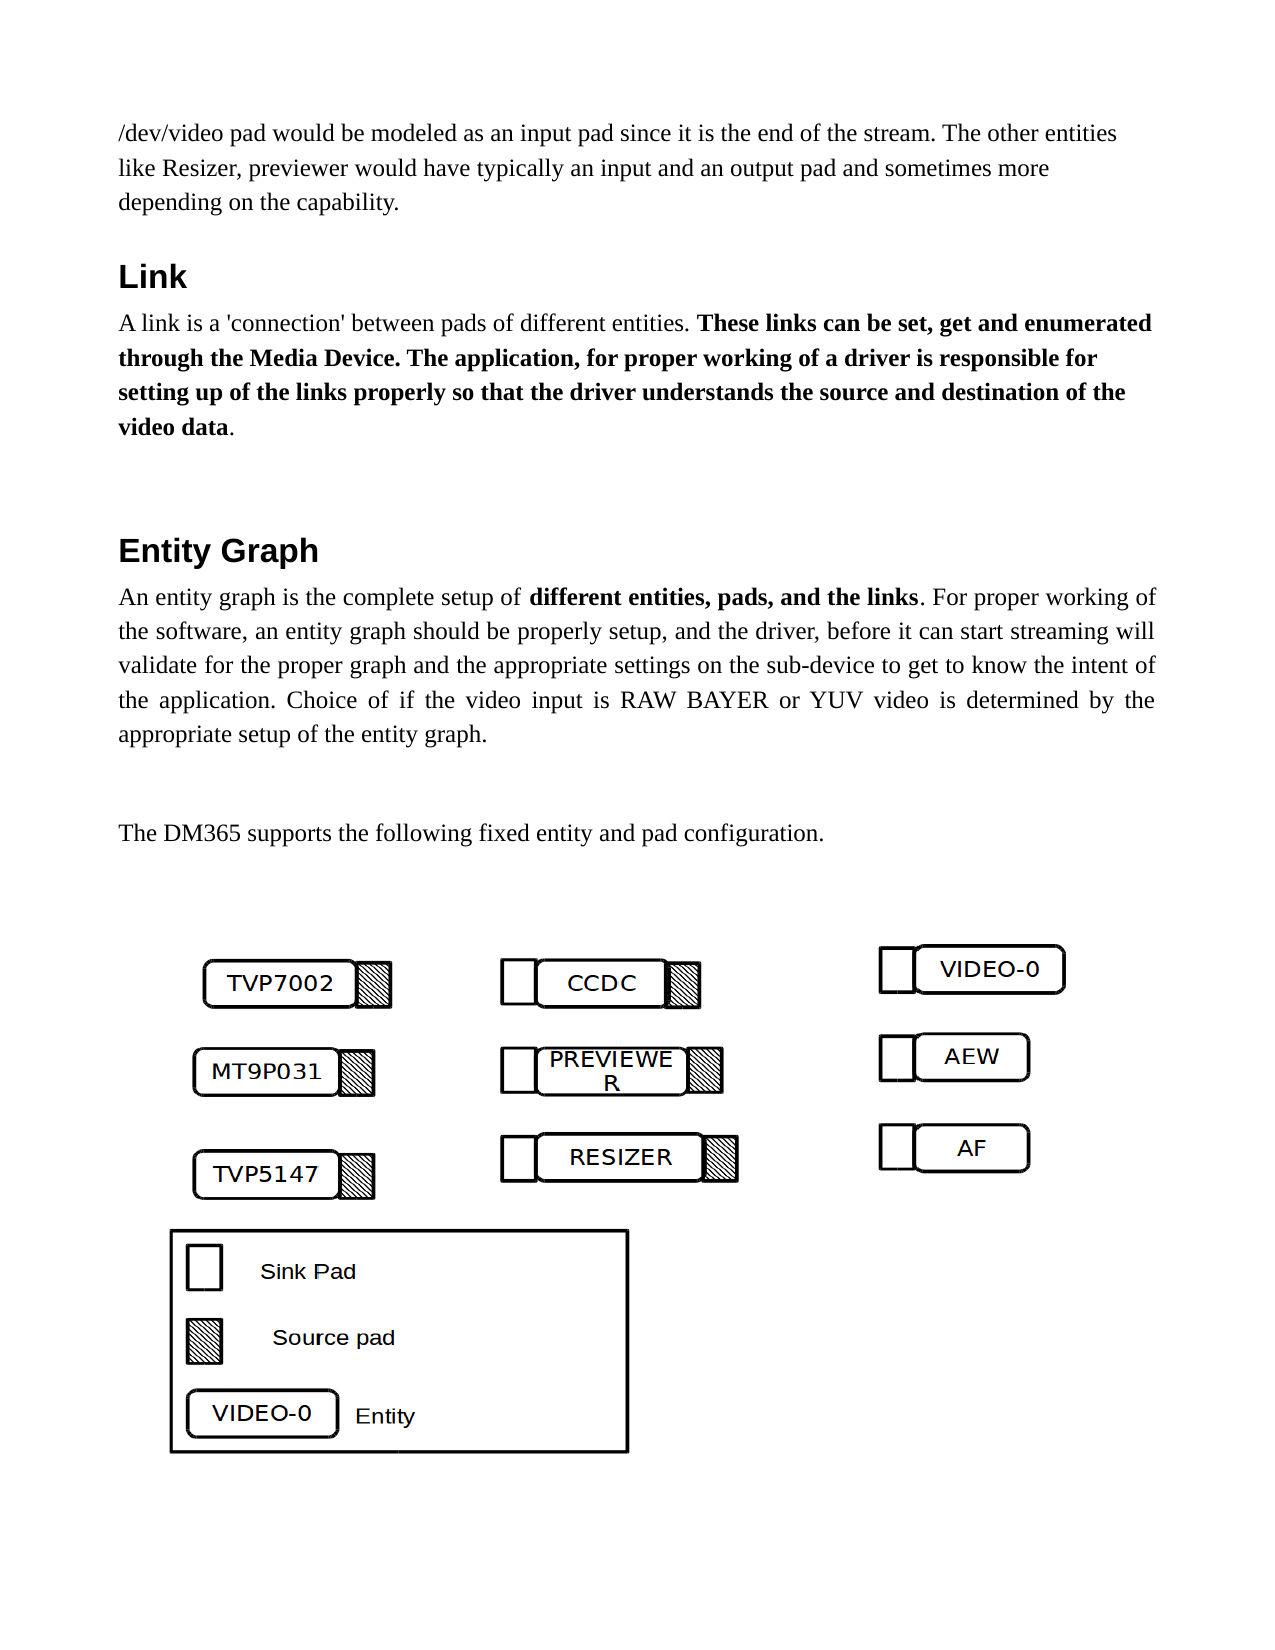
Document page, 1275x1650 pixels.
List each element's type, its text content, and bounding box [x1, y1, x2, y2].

text /dev/video pad would be modeled as an input pad since it is the end of the stream. The other entities like Resizer, previewer would have typically an input and an output pad and sometimes more depending on the capability. [118, 118, 1157, 216]
text An entity graph is the complete setup of different entities, pads, and the links. For proper working of the software, an entity graph should be properly setup, and the driver, before it can start streaming will validate for the proper graph and the appropriate settings on the sub-device to get to know the intent of the application. Choice of if the video input is RAW BAYER or YUV video is determined by the appropriate setup of the entity graph. [118, 582, 1157, 748]
text The DM365 supports the following fixed entity and pad configuration. [118, 818, 1157, 846]
subtitle Link [118, 257, 1157, 296]
text A link is a 'connection' between pads of different entities. These links can be set, get and enumerated through the Media Device. The application, for proper working of a driver is responsible for setting up of the links properly so that the driver understands the source and destination of the video data. [118, 308, 1157, 440]
picture [169, 944, 1068, 1454]
subtitle Entity Graph [118, 531, 1157, 569]
